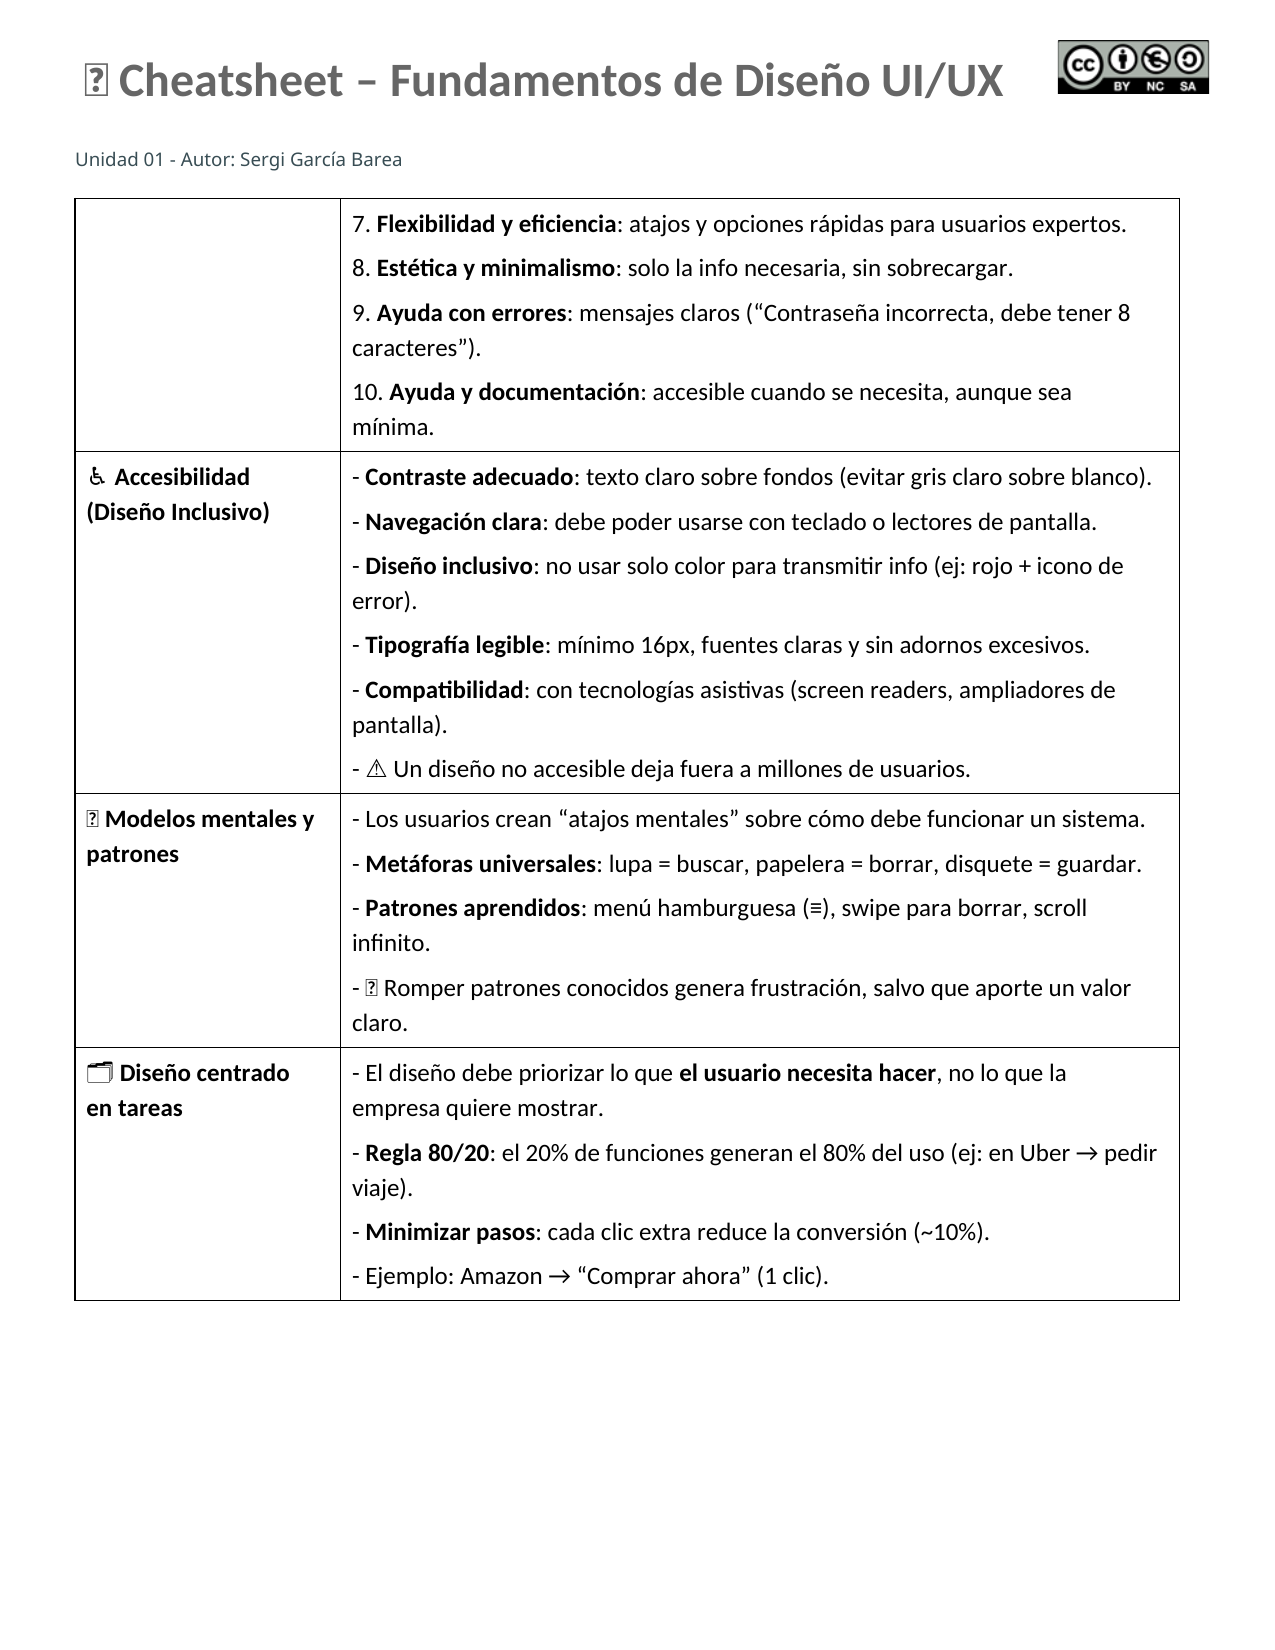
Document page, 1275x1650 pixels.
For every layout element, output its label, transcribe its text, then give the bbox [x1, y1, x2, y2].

table_cell - Los usuarios crean “atajos mentales” sobre cómo debe funcionar un sistema. - Metáforas universales: lupa = buscar, papelera = borrar, disquete = guardar. - Patrones aprendidos: menú hamburguesa (≡), swipe para borrar, scroll infinito. - ❌ Romper patrones conocidos genera frustración, salvo que aporte un valor claro. [341, 794, 1179, 1047]
picture [1057, 40, 1210, 94]
table_cell ♿ Accesibilidad (Diseño Inclusivo) [76, 452, 340, 793]
table_cell - Contraste adecuado: texto claro sobre fondos (evitar gris claro sobre blanco). - Navegación clara: debe poder usarse con teclado o lectores de pantalla. - Diseño inclusivo: no usar solo color para transmitir info (ej: rojo + icono de error). - Tipografía legible: mínimo 16px, fuentes claras y sin adornos excesivos. - Compatibilidad: con tecnologías asistivas (screen readers, ampliadores de pantalla). - ⚠️ Un diseño no accesible deja fuera a millones de usuarios. [341, 452, 1179, 793]
table_cell 7. Flexibilidad y eficiencia: atajos y opciones rápidas para usuarios expertos. 8. Estética y minimalismo: solo la info necesaria, sin sobrecargar. 9. Ayuda con errores: mensajes claros (“Contraseña incorrecta, debe tener 8 caracteres”). 10. Ayuda y documentación: accesible cuando se necesita, aunque sea mínima. [341, 199, 1179, 451]
table_cell - El diseño debe priorizar lo que el usuario necesita hacer, no lo que la empresa quiere mostrar. - Regla 80/20: el 20% de funciones generan el 80% del uso (ej: en Uber → pedir viaje). - Minimizar pasos: cada clic extra reduce la conversión (~10%). - Ejemplo: Amazon → “Comprar ahora” (1 clic). [341, 1048, 1179, 1300]
table_cell [76, 199, 340, 451]
table_cell 🧠 Modelos mentales y patrones [76, 794, 340, 1047]
table_cell 🗂️ Diseño centrado en tareas [76, 1048, 340, 1300]
